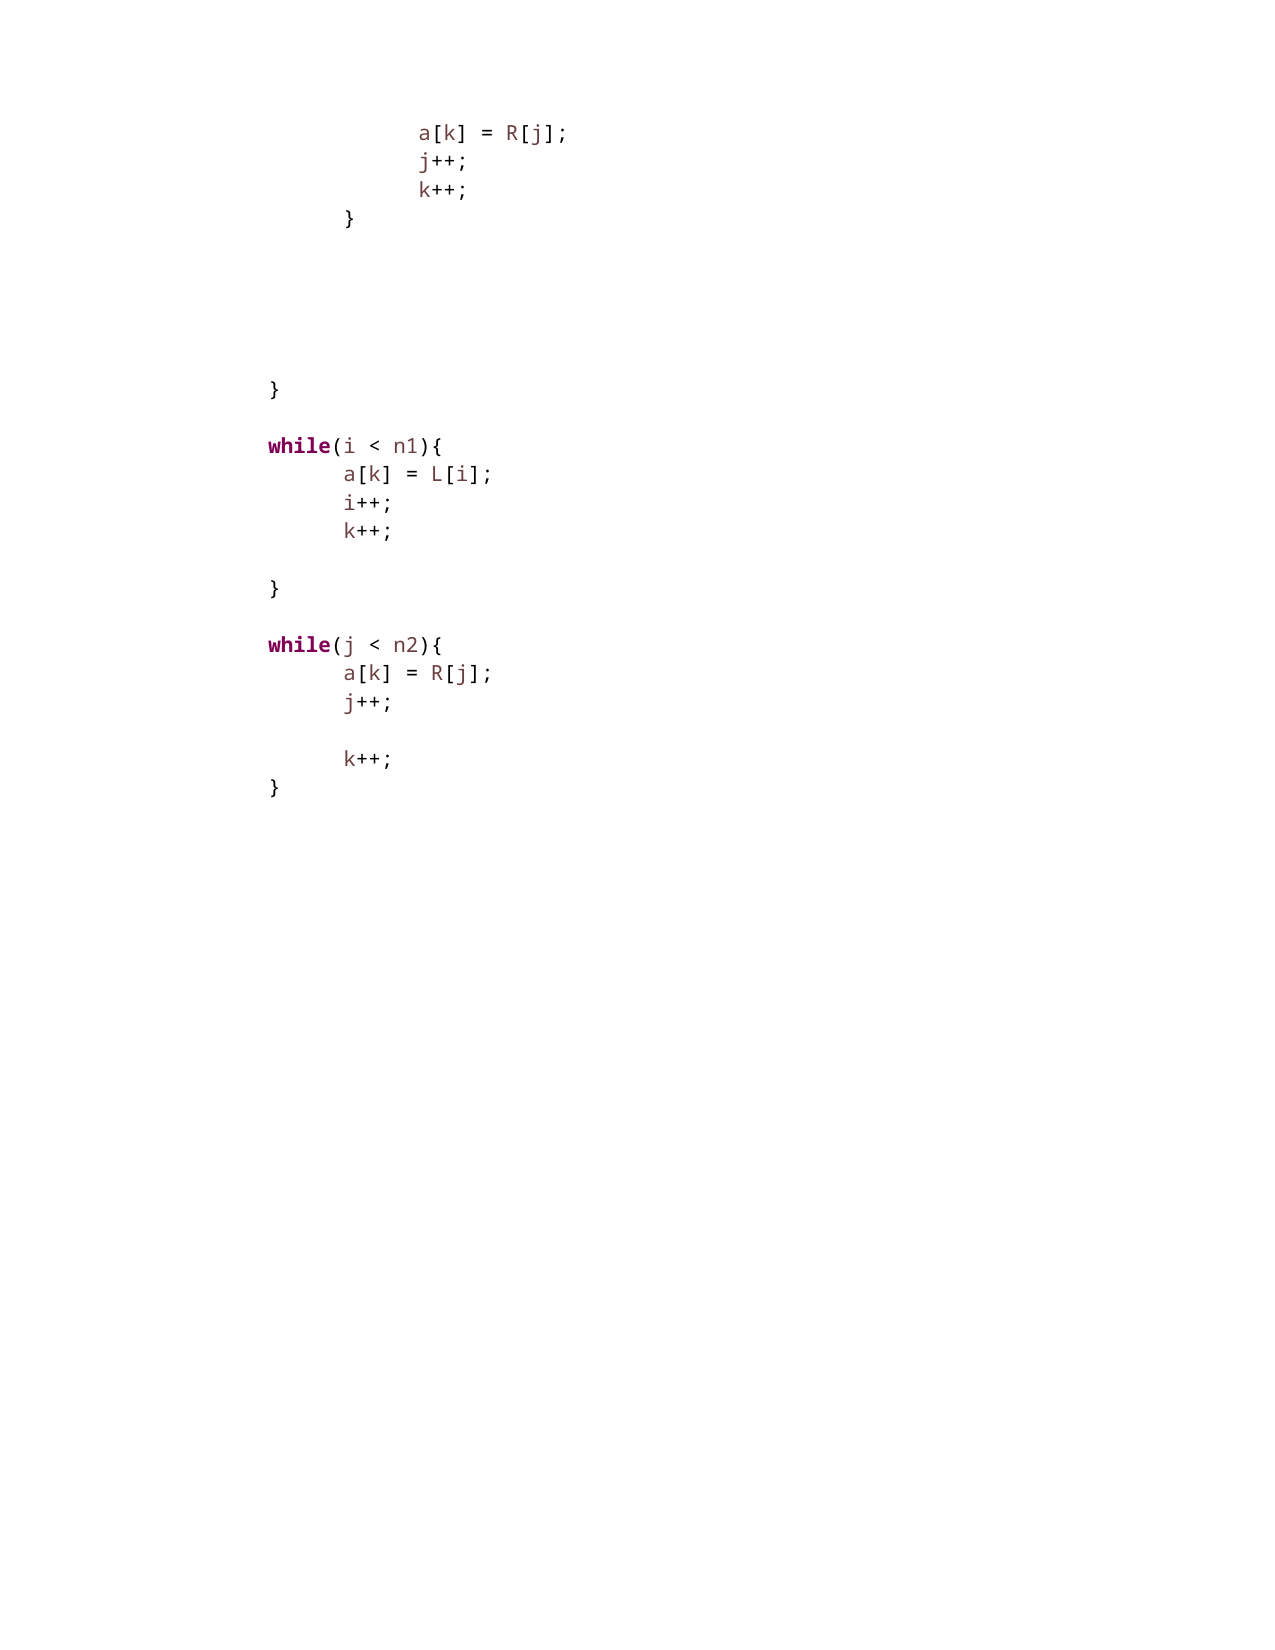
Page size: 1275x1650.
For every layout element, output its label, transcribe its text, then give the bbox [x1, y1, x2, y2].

text a[k] = R[j]; [118, 658, 1157, 687]
text i++; [118, 488, 1157, 516]
text } [118, 203, 1157, 232]
text a[k] = R[j]; [118, 118, 1157, 147]
text k++; [118, 175, 1157, 203]
text } [118, 772, 1157, 801]
text j++; [118, 147, 1157, 175]
text j++; [118, 687, 1157, 715]
text while(j < n2){ [118, 630, 1157, 658]
text } [118, 374, 1157, 402]
text } [118, 573, 1157, 602]
text a[k] = L[i]; [118, 459, 1157, 488]
text while(i < n1){ [118, 431, 1157, 459]
text k++; [118, 744, 1157, 772]
text k++; [118, 516, 1157, 545]
